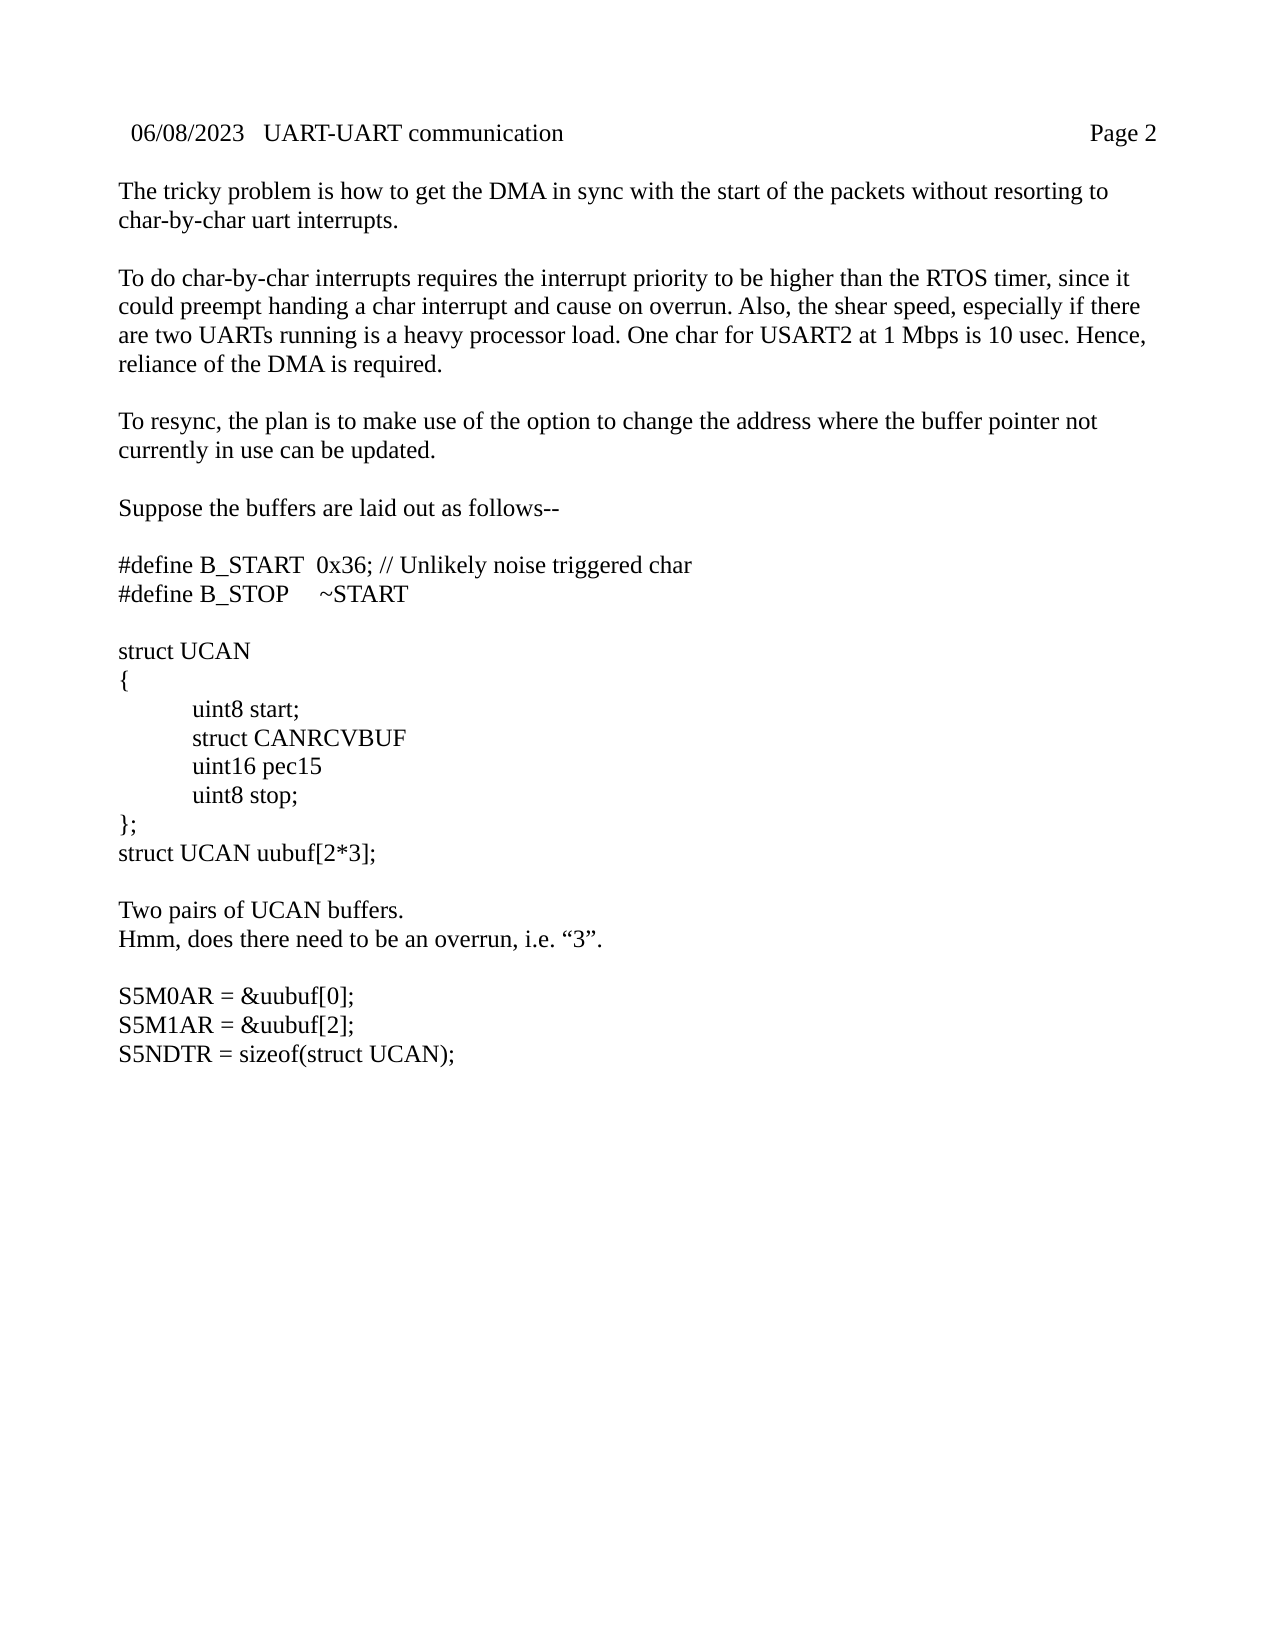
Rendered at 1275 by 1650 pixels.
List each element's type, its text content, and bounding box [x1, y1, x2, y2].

text struct UCAN [118, 636, 1157, 665]
text S5M0AR = &uubuf[0]; [118, 981, 1157, 1010]
text The tricky problem is how to get the DMA in sync with the start of the packets without resorting to char-by-char uart interrupts. [118, 176, 1157, 234]
text To do char-by-char interrupts requires the interrupt priority to be higher than the RTOS timer, since it could preempt handing a char interrupt and cause on overrun. Also, the shear speed, especially if there are two UARTs running is a heavy processor load. One char for USART2 at 1 Mbps is 10 usec. Hence, reliance of the DMA is required. [118, 263, 1157, 378]
text Hmm, does there need to be an overrun, i.e. “3”. [118, 924, 1157, 953]
text S5M1AR = &uubuf[2]; [118, 1010, 1157, 1039]
text struct UCAN uubuf[2*3]; [118, 838, 1157, 866]
text To resync, the plan is to make use of the option to change the address where the buffer pointer not currently in use can be updated. [118, 406, 1157, 464]
text Suppose the buffers are laid out as follows-- [118, 493, 1157, 521]
text struct CANRCVBUF [118, 723, 1157, 751]
text { [118, 665, 1157, 694]
text uint8 stop; [118, 780, 1157, 809]
text #define B_START 0x36; // Unlikely noise triggered char [118, 550, 1157, 579]
text S5NDTR = sizeof(struct UCAN); [118, 1039, 1157, 1068]
text uint16 pec15 [118, 751, 1157, 780]
text uint8 start; [118, 694, 1157, 723]
text Two pairs of UCAN buffers. [118, 895, 1157, 924]
text #define B_STOP ~START [118, 579, 1157, 608]
text }; [118, 809, 1157, 838]
